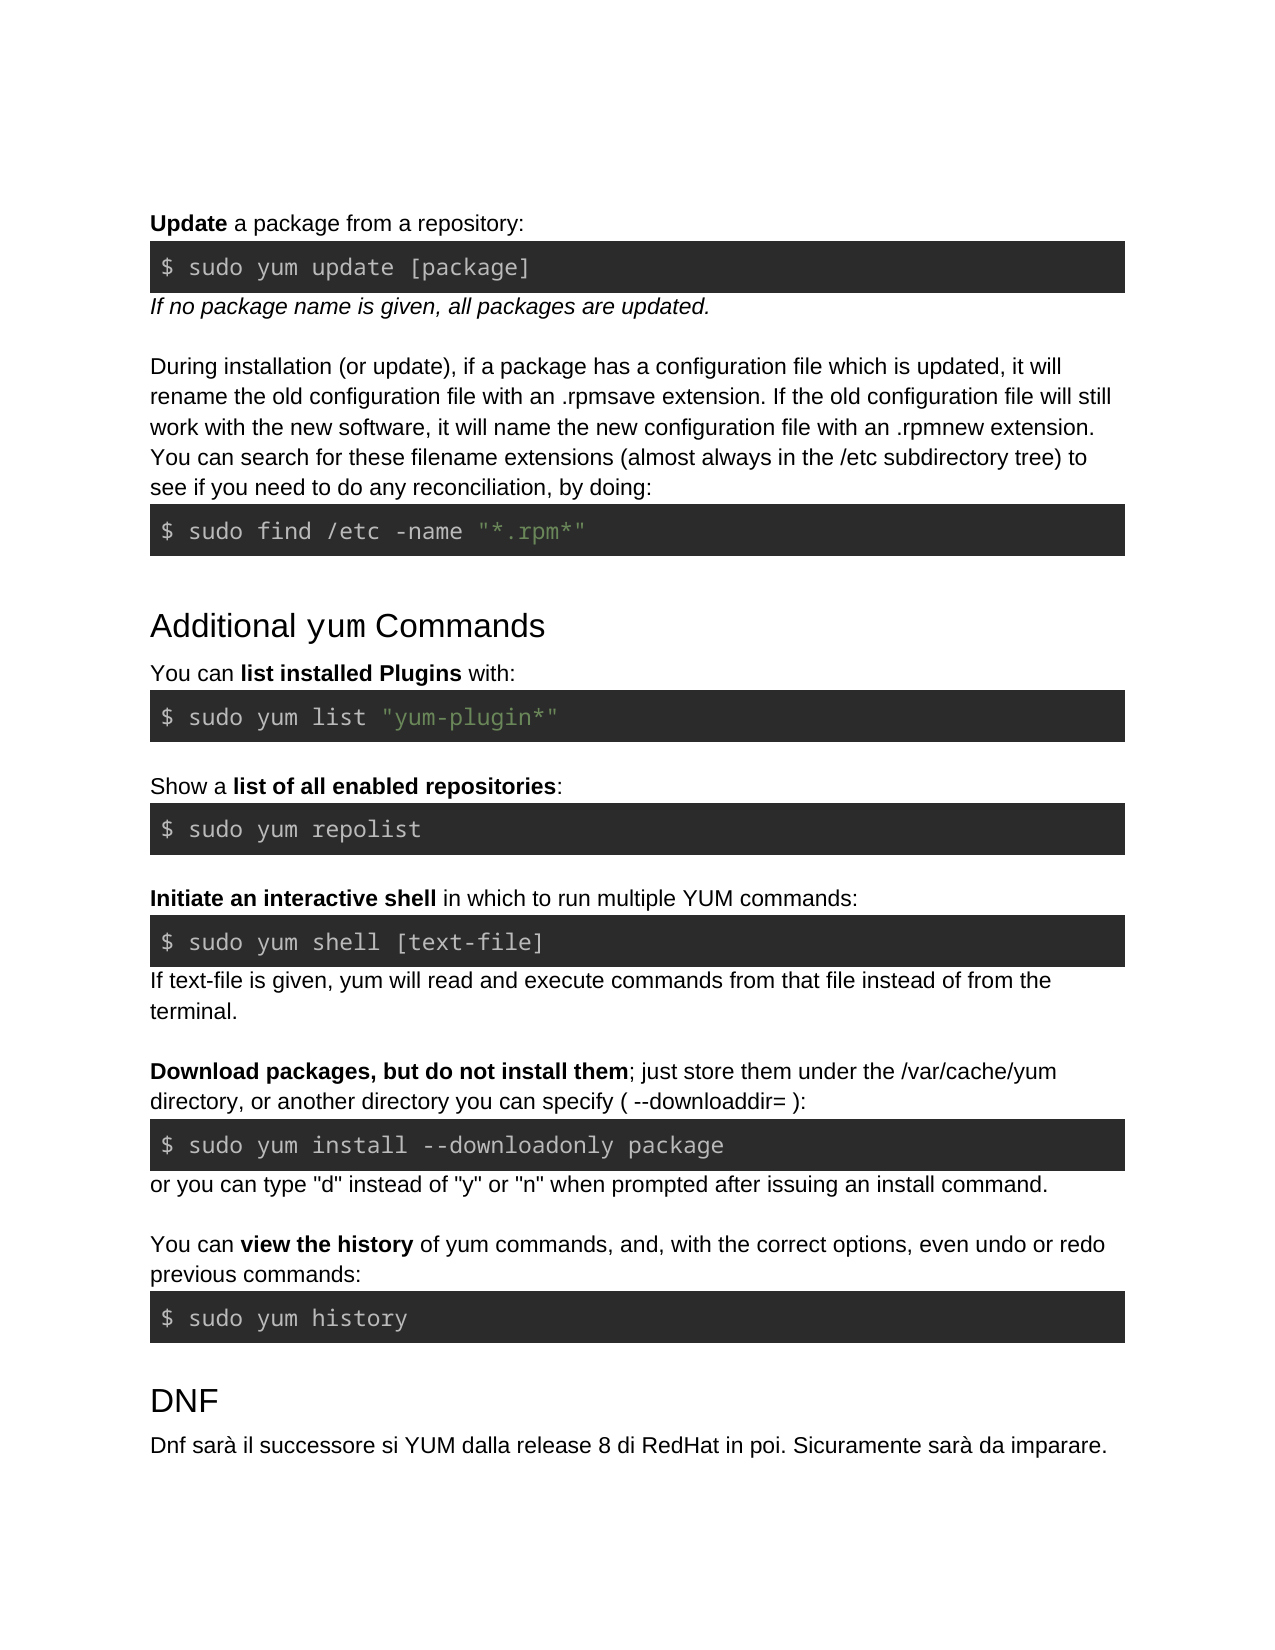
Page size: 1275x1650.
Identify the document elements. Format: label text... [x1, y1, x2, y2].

subtitle DNF [150, 1381, 1125, 1419]
table_header $ sudo yum list "yum-plugin*" [150, 690, 1125, 742]
table_header $ sudo yum repolist [150, 803, 1125, 855]
table_header $ sudo yum shell [text-file] [150, 915, 1125, 967]
text During installation (or update), if a package has a configuration file which is updated, it will rename the old configuration file with an .rpmsave extension. If the old configuration file will still work with the new software, it will name the new configuration file with an .rpmnew extension. You can search for these filename extensions (almost always in the /etc subdirectory tree) to see if you need to do any reconciliation, by doing: [150, 353, 1125, 500]
text You can view the history of yum commands, and, with the correct options, even undo or redo previous commands: [150, 1231, 1125, 1288]
text If text-file is given, yum will read and execute commands from that file instead of from the terminal. [150, 967, 1125, 1024]
table_header $ sudo find /etc -name "*.rpm*" [150, 504, 1125, 556]
text Download packages, but do not install them; just store them under the /var/cache/yum directory, or another directory you can specify ( --downloaddir= ): [150, 1058, 1125, 1115]
text Initiate an interactive shell in which to run multiple YUM commands: [150, 855, 1125, 912]
text Update a package from a repository: [150, 210, 1125, 237]
table_header $ sudo yum install --downloadonly package [150, 1119, 1125, 1171]
table_header $ sudo yum history [150, 1291, 1125, 1343]
text Show a list of all enabled repositories: [150, 742, 1125, 799]
subtitle Additional yum Commands [150, 606, 1125, 648]
text You can list installed Plugins with: [150, 660, 1125, 687]
text or you can type "d" instead of "y" or "n" when prompted after issuing an install command. [150, 1171, 1125, 1197]
table_header $ sudo yum update [package] [150, 241, 1125, 293]
text Dnf sarà il successore si YUM dalla release 8 di RedHat in poi. Sicuramente sarà da imparare. [150, 1432, 1125, 1458]
text If no package name is given, all packages are updated. [150, 293, 1125, 319]
